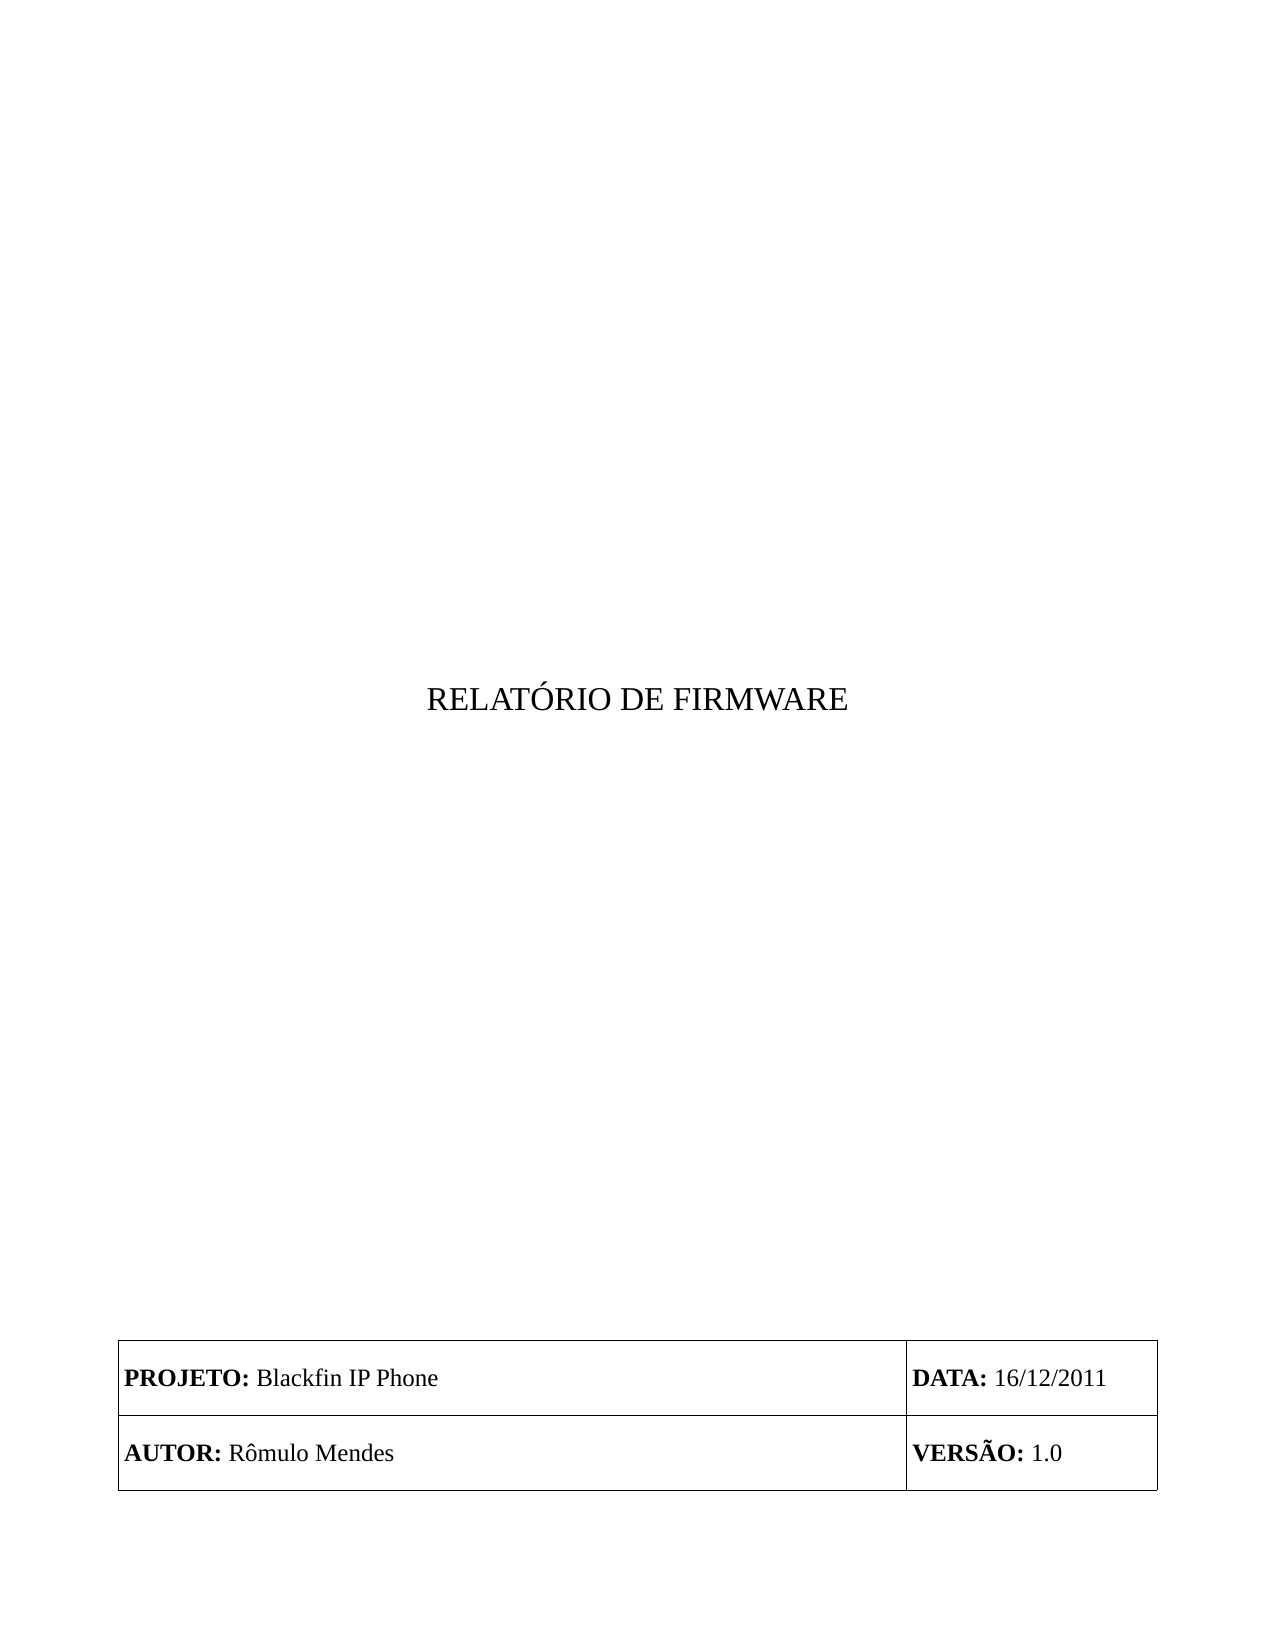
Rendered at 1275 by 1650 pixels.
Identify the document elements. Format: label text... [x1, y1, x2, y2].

table_header PROJETO: Blackfin IP Phone [119, 1341, 906, 1415]
table_header DATA: 16/12/2011 [907, 1341, 1157, 1415]
table_cell AUTOR: Rômulo Mendes [119, 1416, 906, 1490]
table_cell VERSÃO: 1.0 [907, 1416, 1157, 1490]
text RELATÓRIO DE FIRMWARE [118, 679, 1157, 717]
